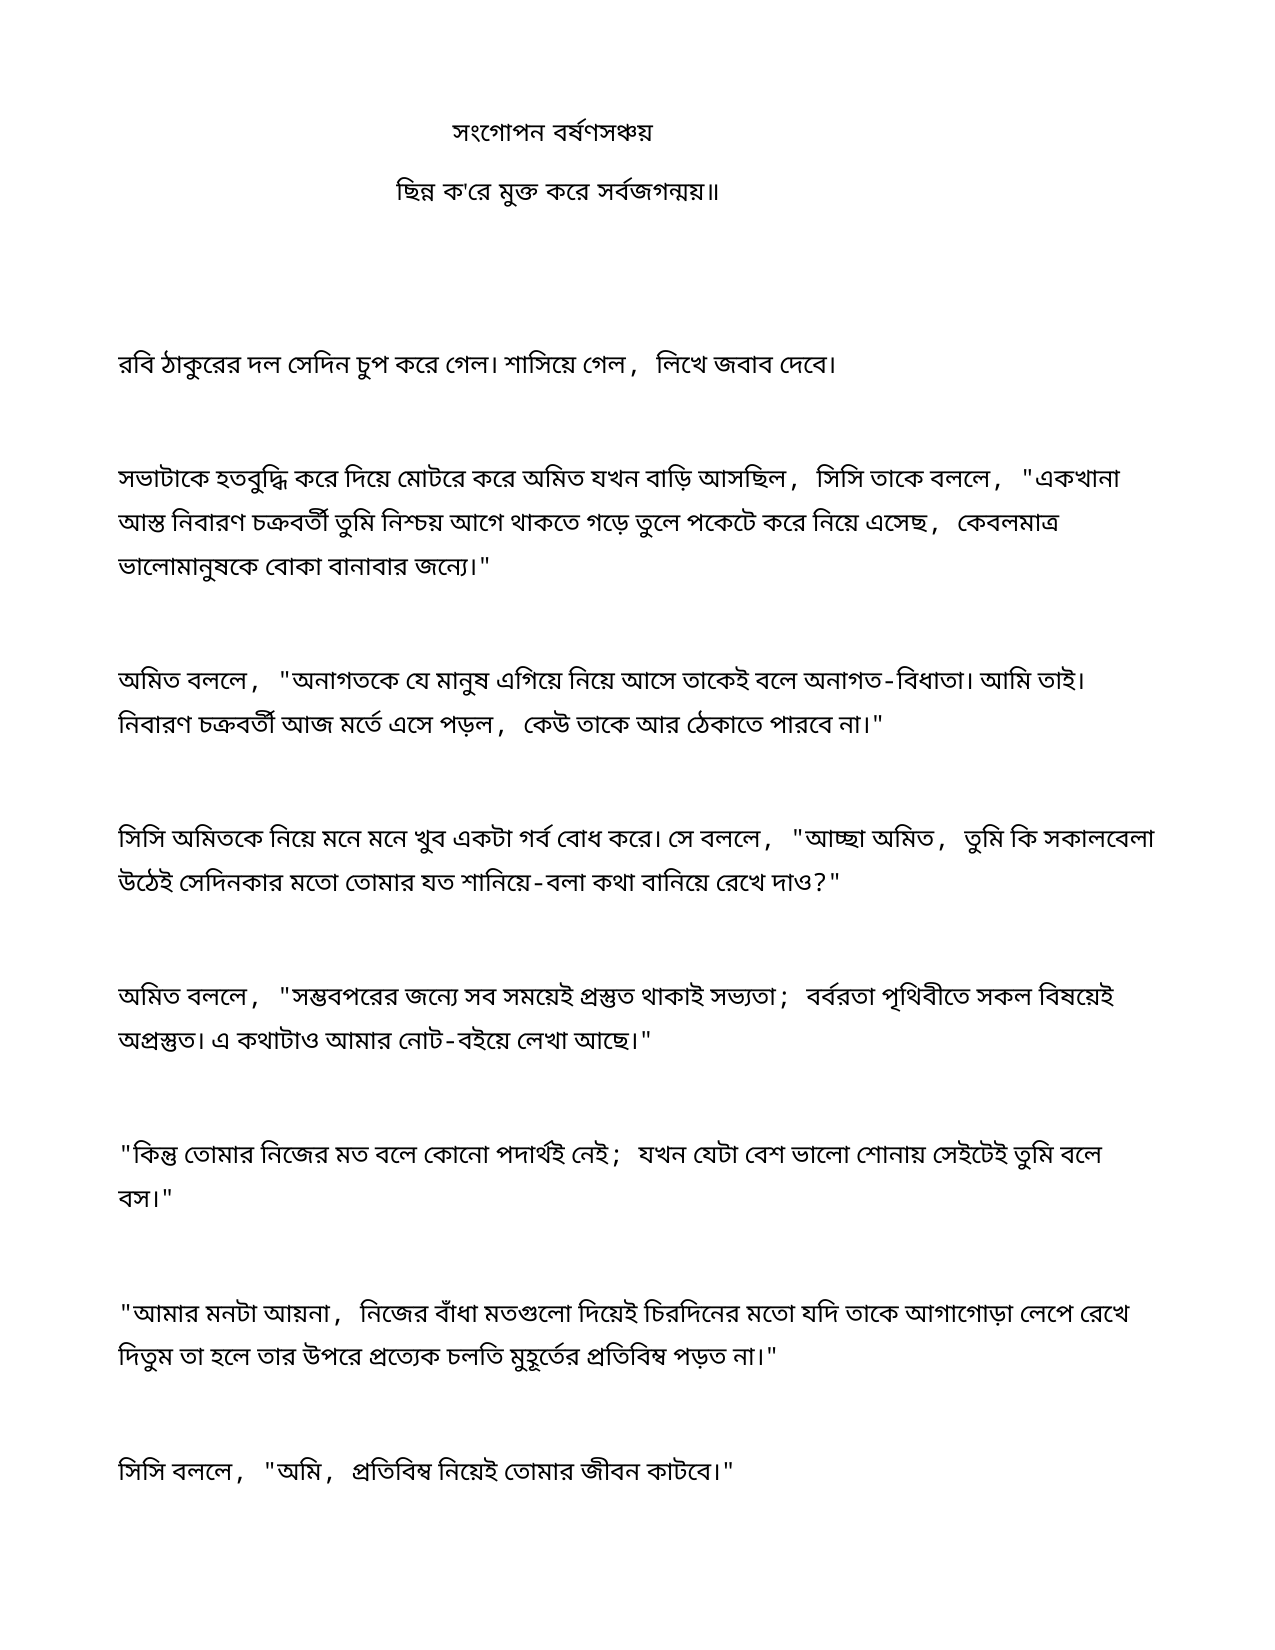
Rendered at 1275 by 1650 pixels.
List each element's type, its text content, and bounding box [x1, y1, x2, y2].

text "আমার মনটা আয়না, নিজের বাঁধা মতগুলো দিয়েই চিরদিনের মতো যদি তাকে আগাগোড়া লেপে রেখে দিতুম তা হলে তার উপরে প্রত্যেক চলতি মুহূর্তের প্রতিবিম্ব পড়ত না।" [118, 1295, 1157, 1376]
text সিসি অমিতকে নিয়ে মনে মনে খুব একটা গর্ব বোধ করে। সে বললে, "আচ্ছা অমিত, তুমি কি সকালবেলা উঠেই সেদিনকার মতো তোমার যত শানিয়ে-বলা কথা বানিয়ে রেখে দাও?" [118, 821, 1157, 902]
text "কিন্তু তোমার নিজের মত বলে কোনো পদার্থই নেই; যখন যেটা বেশ ভালো শোনায় সেইটেই তুমি বলে বস।" [118, 1137, 1157, 1218]
text সিসি বললে, "অমি, প্রতিবিম্ব নিয়েই তোমার জীবন কাটবে।" [118, 1453, 1157, 1490]
text অমিত বললে, "সম্ভবপরের জন্যে সব সময়েই প্রস্তুত থাকাই সভ্যতা; বর্বরতা পৃথিবীতে সকল বিষয়েই অপ্রস্তুত। এ কথাটাও আমার নোট-বইয়ে লেখা আছে।" [118, 979, 1157, 1060]
text রবি ঠাকুরের দল সেদিন চুপ করে গেল। শাসিয়ে গেল, লিখে জবাব দেবে। [118, 346, 1157, 383]
text সভাটাকে হতবুদ্ধি করে দিয়ে মোটরে করে অমিত যখন বাড়ি আসছিল, সিসি তাকে বললে, "একখানা আস্ত নিবারণ চক্রবর্তী তুমি নিশ্চয় আগে থাকতে গড়ে তুলে পকেটে করে নিয়ে এসেছ, কেবলমাত্র ভালোমানুষকে বোকা বানাবার জন্যে।" [118, 461, 1157, 585]
text ছিন্ন ক'রে মুক্ত করে সর্বজগন্ময়॥ [177, 177, 1098, 206]
text অমিত বললে, "অনাগতকে যে মানুষ এগিয়ে নিয়ে আসে তাকেই বলে অনাগত-বিধাতা। আমি তাই। নিবারণ চক্রবর্তী আজ মর্তে এসে পড়ল, কেউ তাকে আর ঠেকাতে পারবে না।" [118, 663, 1157, 743]
text সংগোপন বর্ষণসঞ্চয় [177, 118, 1098, 147]
